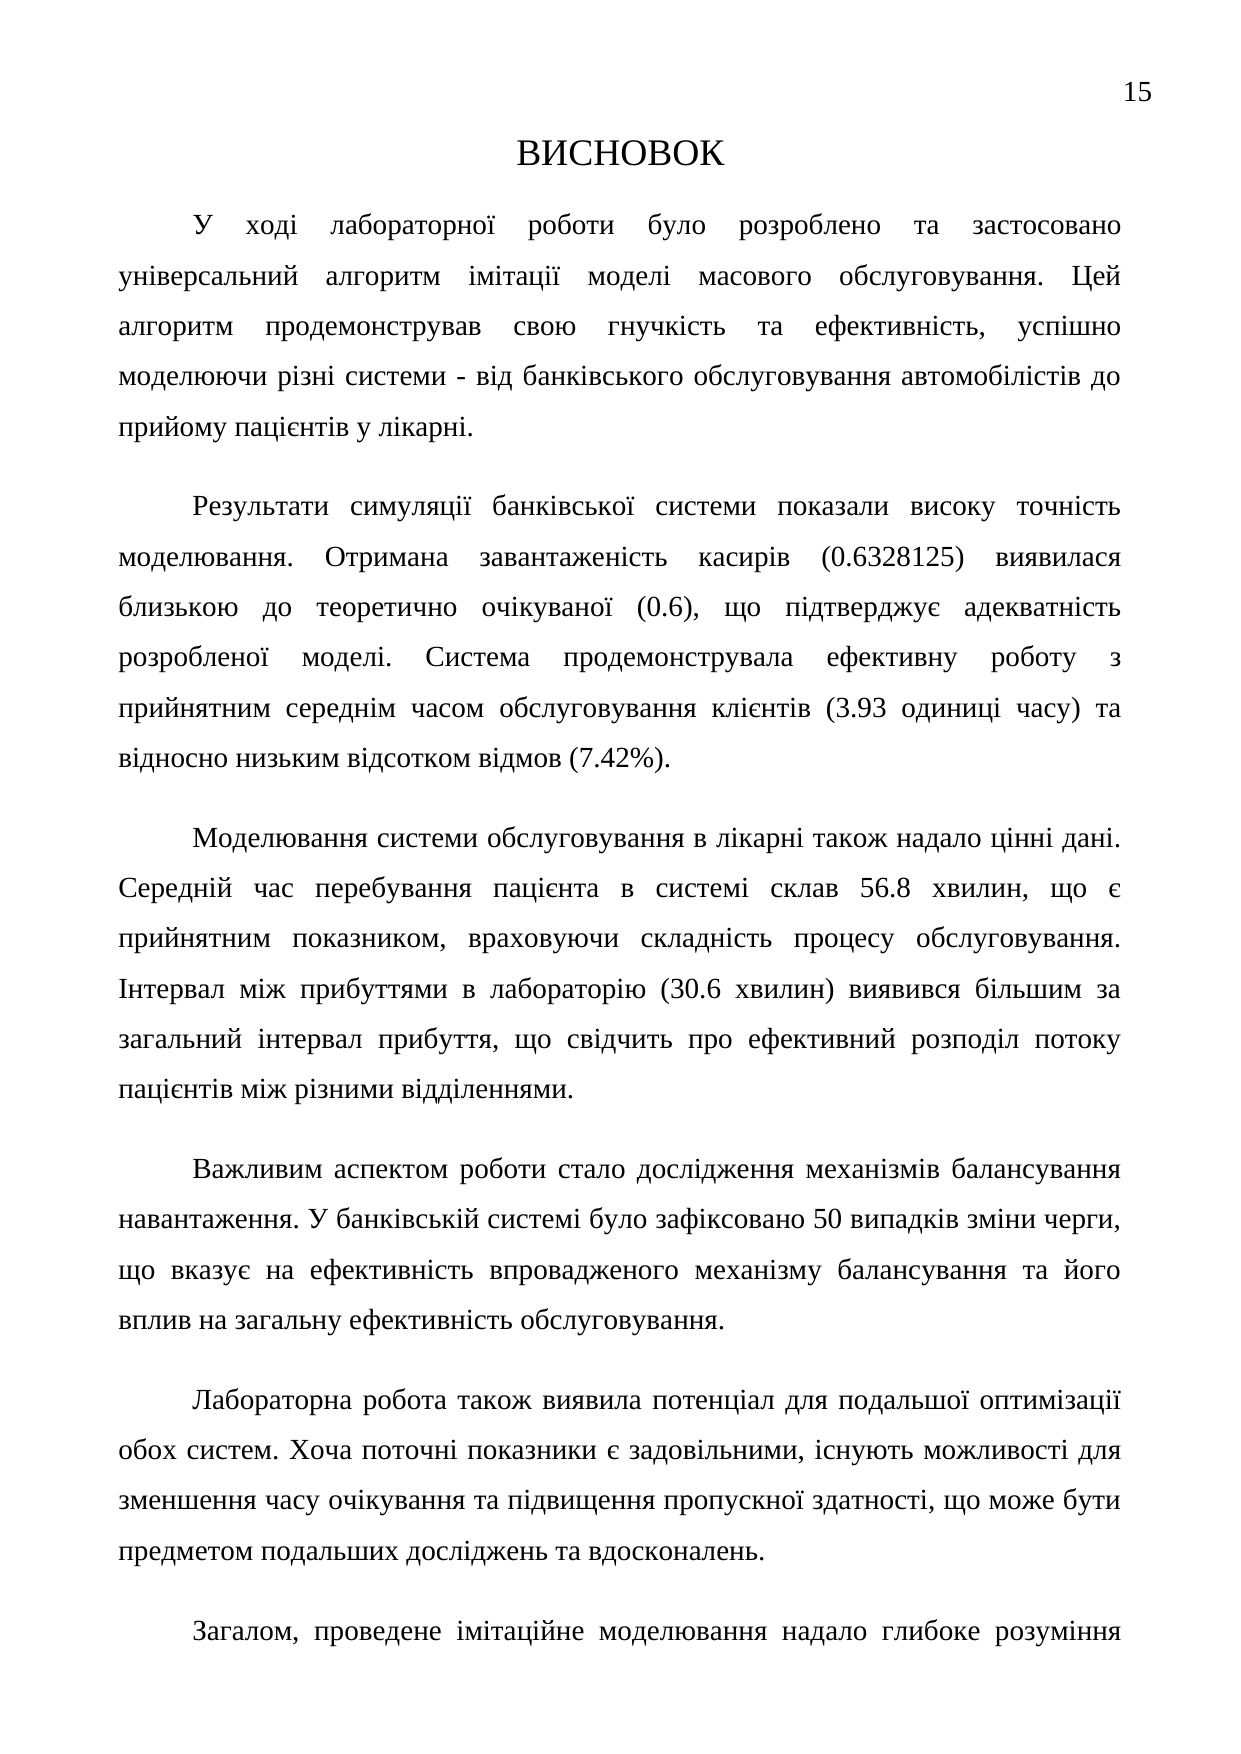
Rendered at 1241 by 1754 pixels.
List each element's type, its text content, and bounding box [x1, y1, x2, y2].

text Лабораторна робота також виявила потенціал для подальшої оптимізації обох систем. Хоча поточні показники є задовільними, існують можливості для зменшення часу очікування та підвищення пропускної здатності, що може бути предметом подальших досліджень та вдосконалень. [118, 1382, 1122, 1566]
subtitle Висновок [118, 130, 1122, 173]
text Загалом, проведене імітаційне моделювання надало глибоке розуміння [118, 1613, 1122, 1646]
text Моделювання системи обслуговування в лікарні також надало цінні дані. Середній час перебування пацієнта в системі склав 56.8 хвилин, що є прийнятним показником, враховуючи складність процесу обслуговування. Інтервал між прибуттями в лабораторію (30.6 хвилин) виявився більшим за загальний інтервал прибуття, що свідчить про ефективний розподіл потоку пацієнтів між різними відділеннями. [118, 820, 1122, 1105]
text Важливим аспектом роботи стало дослідження механізмів балансування навантаження. У банківській системі було зафіксовано 50 випадків зміни черги, що вказує на ефективність впровадженого механізму балансування та його вплив на загальну ефективність обслуговування. [118, 1151, 1122, 1336]
text Результати симуляції банківської системи показали високу точність моделювання. Отримана завантаженість касирів (0.6328125) виявилася близькою до теоретично очікуваної (0.6), що підтверджує адекватність розробленої моделі. Система продемонструвала ефективну роботу з прийнятним середнім часом обслуговування клієнтів (3.93 одиниці часу) та відносно низьким відсотком відмов (7.42%). [118, 488, 1122, 773]
text У ході лабораторної роботи було розроблено та застосовано універсальний алгоритм імітації моделі масового обслуговування. Цей алгоритм продемонстрував свою гнучкість та ефективність, успішно моделюючи різні системи - від банківського обслуговування автомобілістів до прийому пацієнтів у лікарні. [118, 207, 1122, 442]
